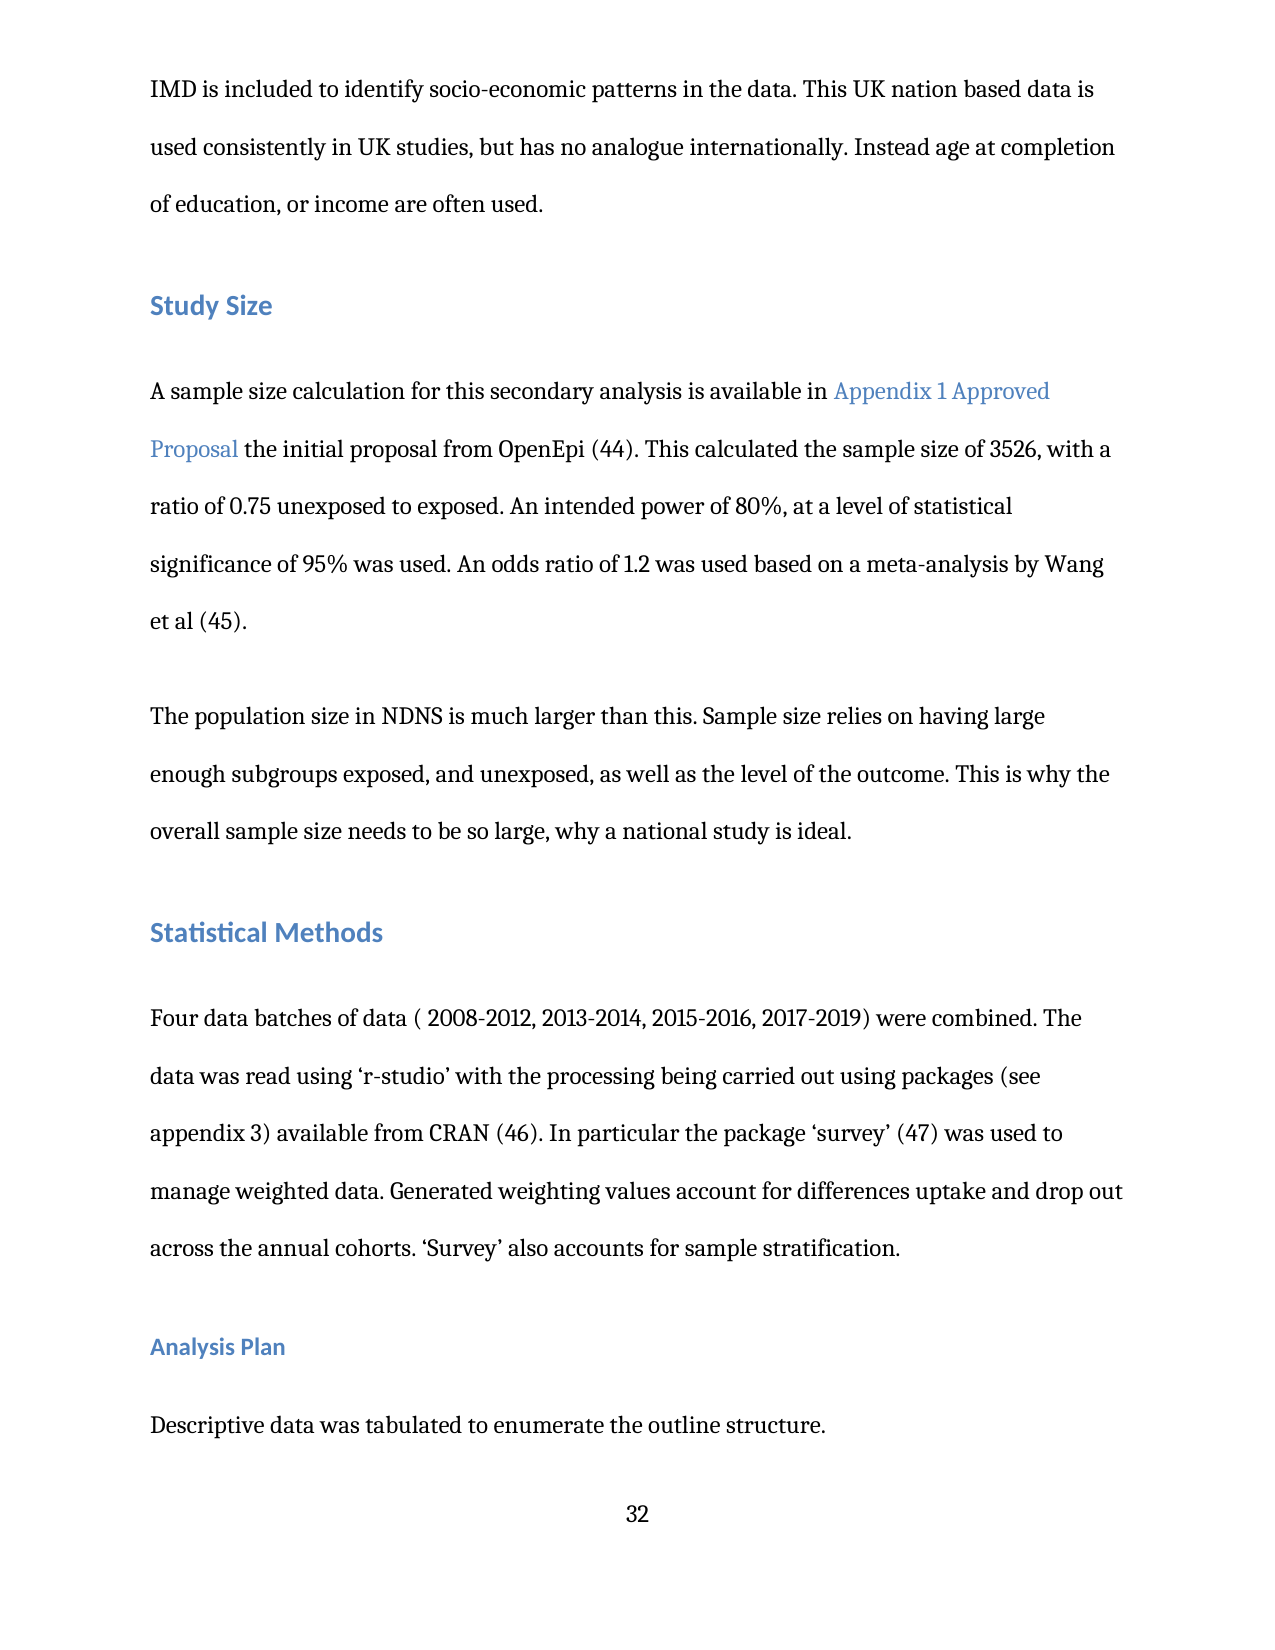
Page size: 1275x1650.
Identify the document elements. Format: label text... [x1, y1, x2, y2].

text Four data batches of data ( 2008-2012, 2013-2014, 2015-2016, 2017-2019) were combined. The data was read using ‘r-studio’ with the processing being carried out using packages (see appendix 3) available from CRAN (46). In particular the package ‘survey’ (47) was used to manage weighted data. Generated weighting values account for differences uptake and drop out across the annual cohorts. ‘Survey’ also accounts for sample stratification. [150, 1004, 1125, 1263]
subtitle Analysis Plan [150, 1331, 1125, 1362]
text The population size in NDNS is much larger than this. Sample size relies on having large enough subgroups exposed, and unexposed, as well as the level of the outcome. This is why the overall sample size needs to be so large, why a national study is ideal. [150, 702, 1125, 846]
text IMD is included to identify socio-economic patterns in the data. This UK nation based data is used consistently in UK studies, but has no analogue internationally. Instead age at completion of education, or income are often used. [150, 75, 1125, 219]
text A sample size calculation for this secondary analysis is available in Appendix 1 Approved Proposal the initial proposal from OpenEpi (44). This calculated the sample size of 3526, with a ratio of 0.75 unexposed to exposed. An intended power of 80%, at a level of statistical significance of 95% was used. An odds ratio of 1.2 was used based on a meta-analysis by Wang et al (45). [150, 377, 1125, 636]
text Descriptive data was tabulated to enumerate the outline structure. [150, 1411, 1125, 1440]
subtitle Statistical Methods [150, 914, 1125, 950]
subtitle Study Size [150, 287, 1125, 323]
